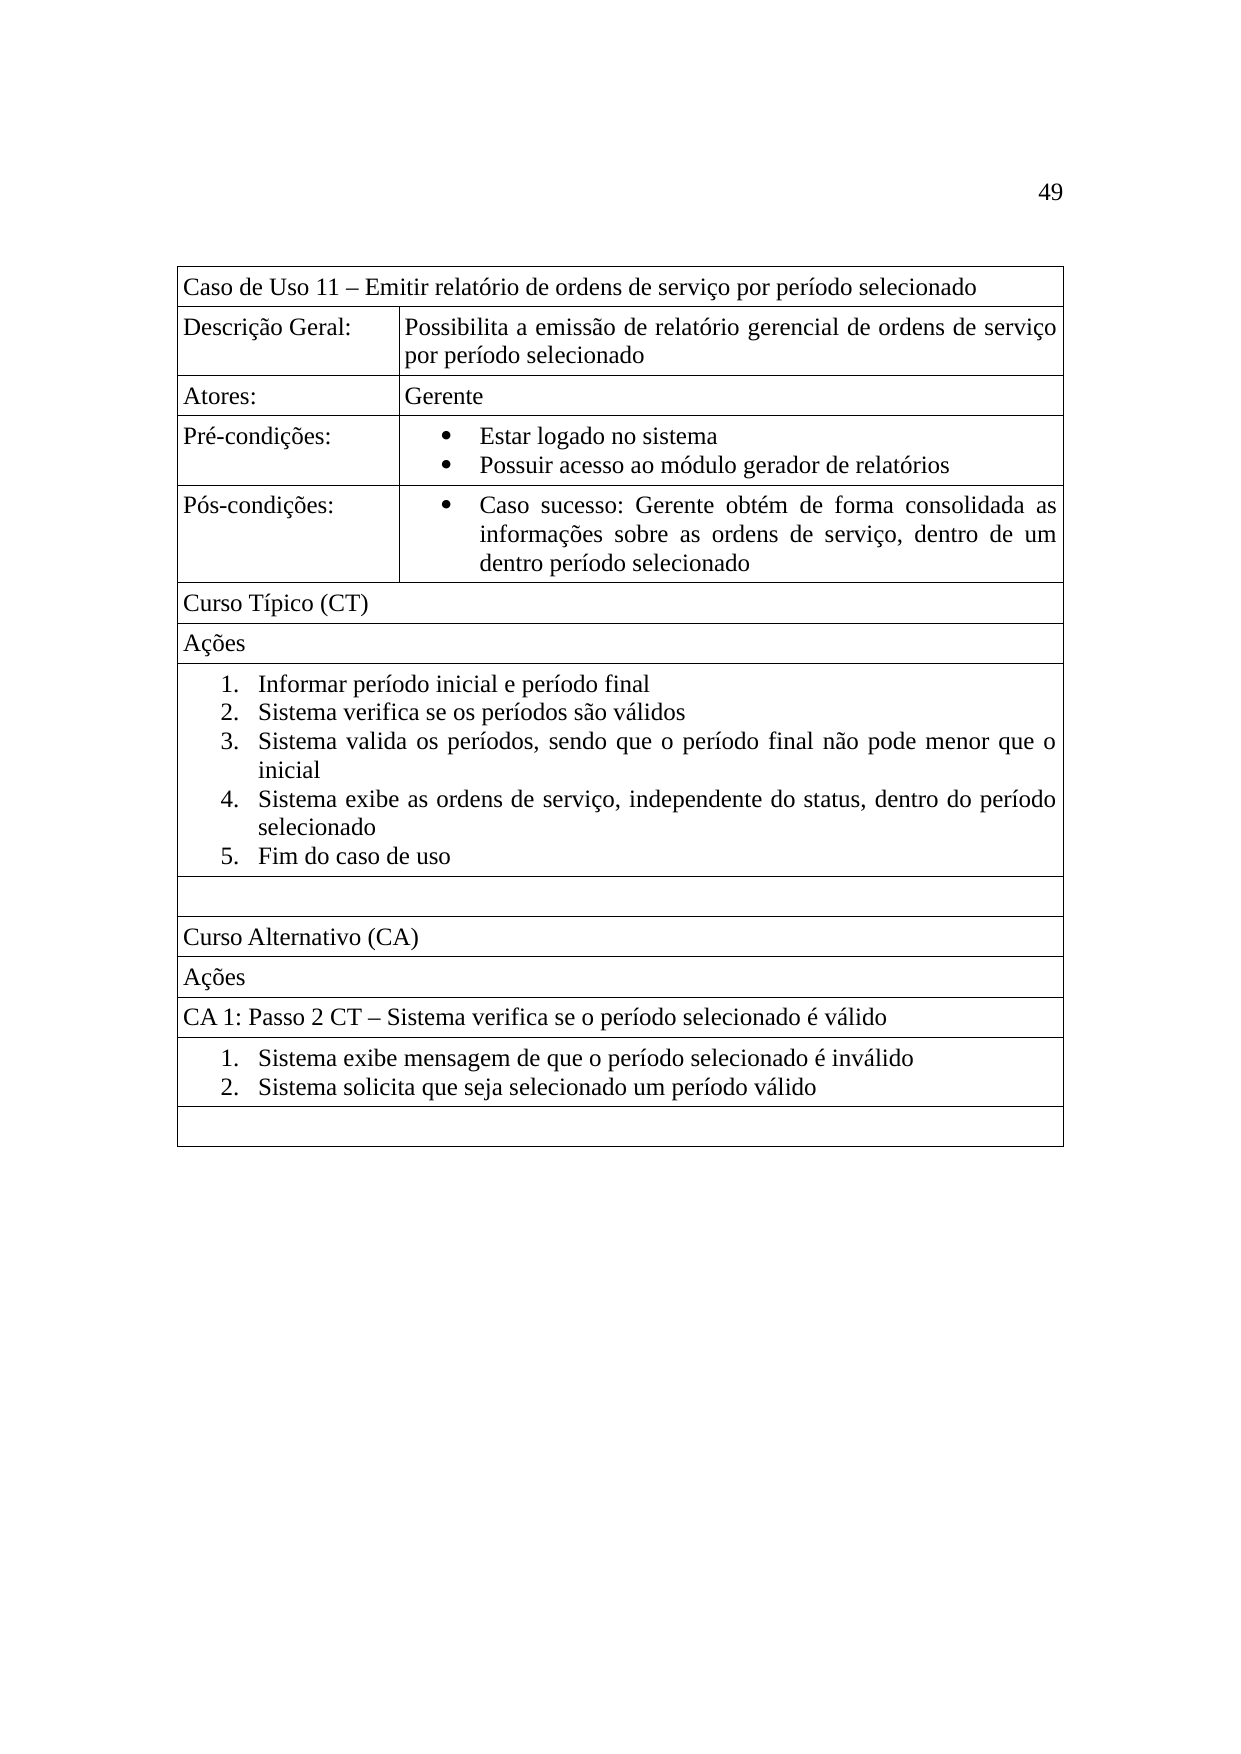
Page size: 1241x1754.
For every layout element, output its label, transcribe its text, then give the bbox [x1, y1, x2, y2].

table_cell [178, 877, 1063, 916]
table_cell Pré-condições: [178, 416, 399, 484]
table_cell Caso sucesso: Gerente obtém de forma consolidada as informações sobre as ordens de serviço, dentro de um dentro período selecionado [400, 486, 1063, 582]
table_cell Descrição Geral: [178, 307, 399, 375]
table_cell Curso Típico (CT) [178, 583, 1063, 623]
table_cell [178, 1107, 1063, 1146]
table_cell Ações [178, 624, 1063, 663]
table_cell Ações [178, 957, 1063, 997]
table_cell CA 1: Passo 2 CT – Sistema verifica se o período selecionado é válido [178, 998, 1063, 1037]
table_cell Pós-condições: [178, 486, 399, 582]
table_cell Possibilita a emissão de relatório gerencial de ordens de serviço por período selecionado [400, 307, 1063, 375]
table_cell Sistema exibe mensagem de que o período selecionado é inválido Sistema solicita que seja selecionado um período válido [178, 1038, 1063, 1106]
table_cell Informar período inicial e período final Sistema verifica se os períodos são válidos Sistema valida os períodos, sendo que o período final não pode menor que o inicial Sistema exibe as ordens de serviço, independente do status, dentro do período selecionado Fim do caso de uso [178, 664, 1063, 876]
table_cell Estar logado no sistema Possuir acesso ao módulo gerador de relatórios [400, 416, 1063, 484]
table_header Caso de Uso 11 – Emitir relatório de ordens de serviço por período selecionado [178, 267, 1063, 306]
table_cell Atores: [178, 376, 399, 415]
table_cell Gerente [400, 376, 1063, 415]
table_cell Curso Alternativo (CA) [178, 917, 1063, 956]
